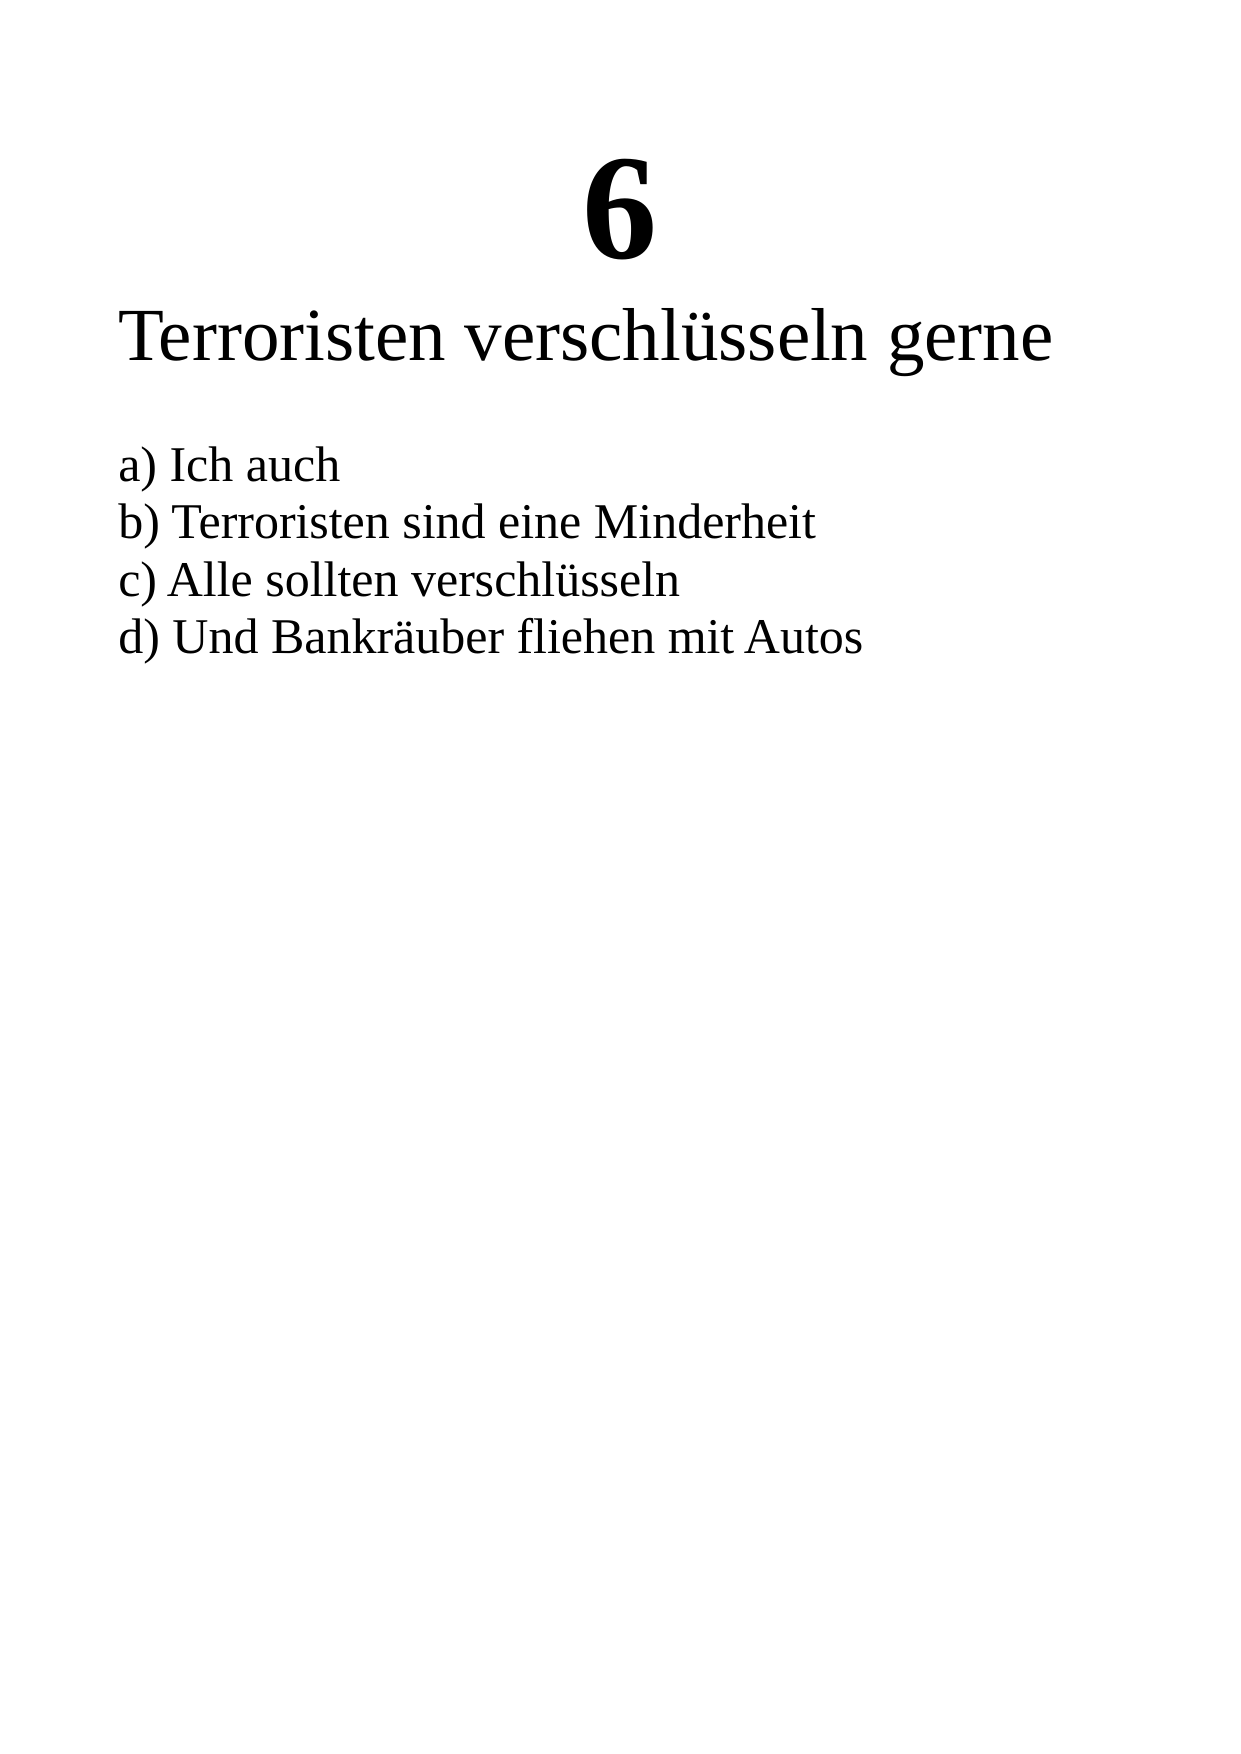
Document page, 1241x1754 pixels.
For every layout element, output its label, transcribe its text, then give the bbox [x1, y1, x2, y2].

text c) Alle sollten verschlüsseln [118, 549, 1122, 607]
text a) Ich auch [118, 434, 1122, 492]
text 6 [118, 118, 1122, 291]
text b) Terroristen sind eine Minderheit [118, 492, 1122, 549]
text d) Und Bankräuber fliehen mit Autos [118, 607, 1122, 664]
text Terroristen verschlüsseln gerne [118, 291, 1122, 377]
